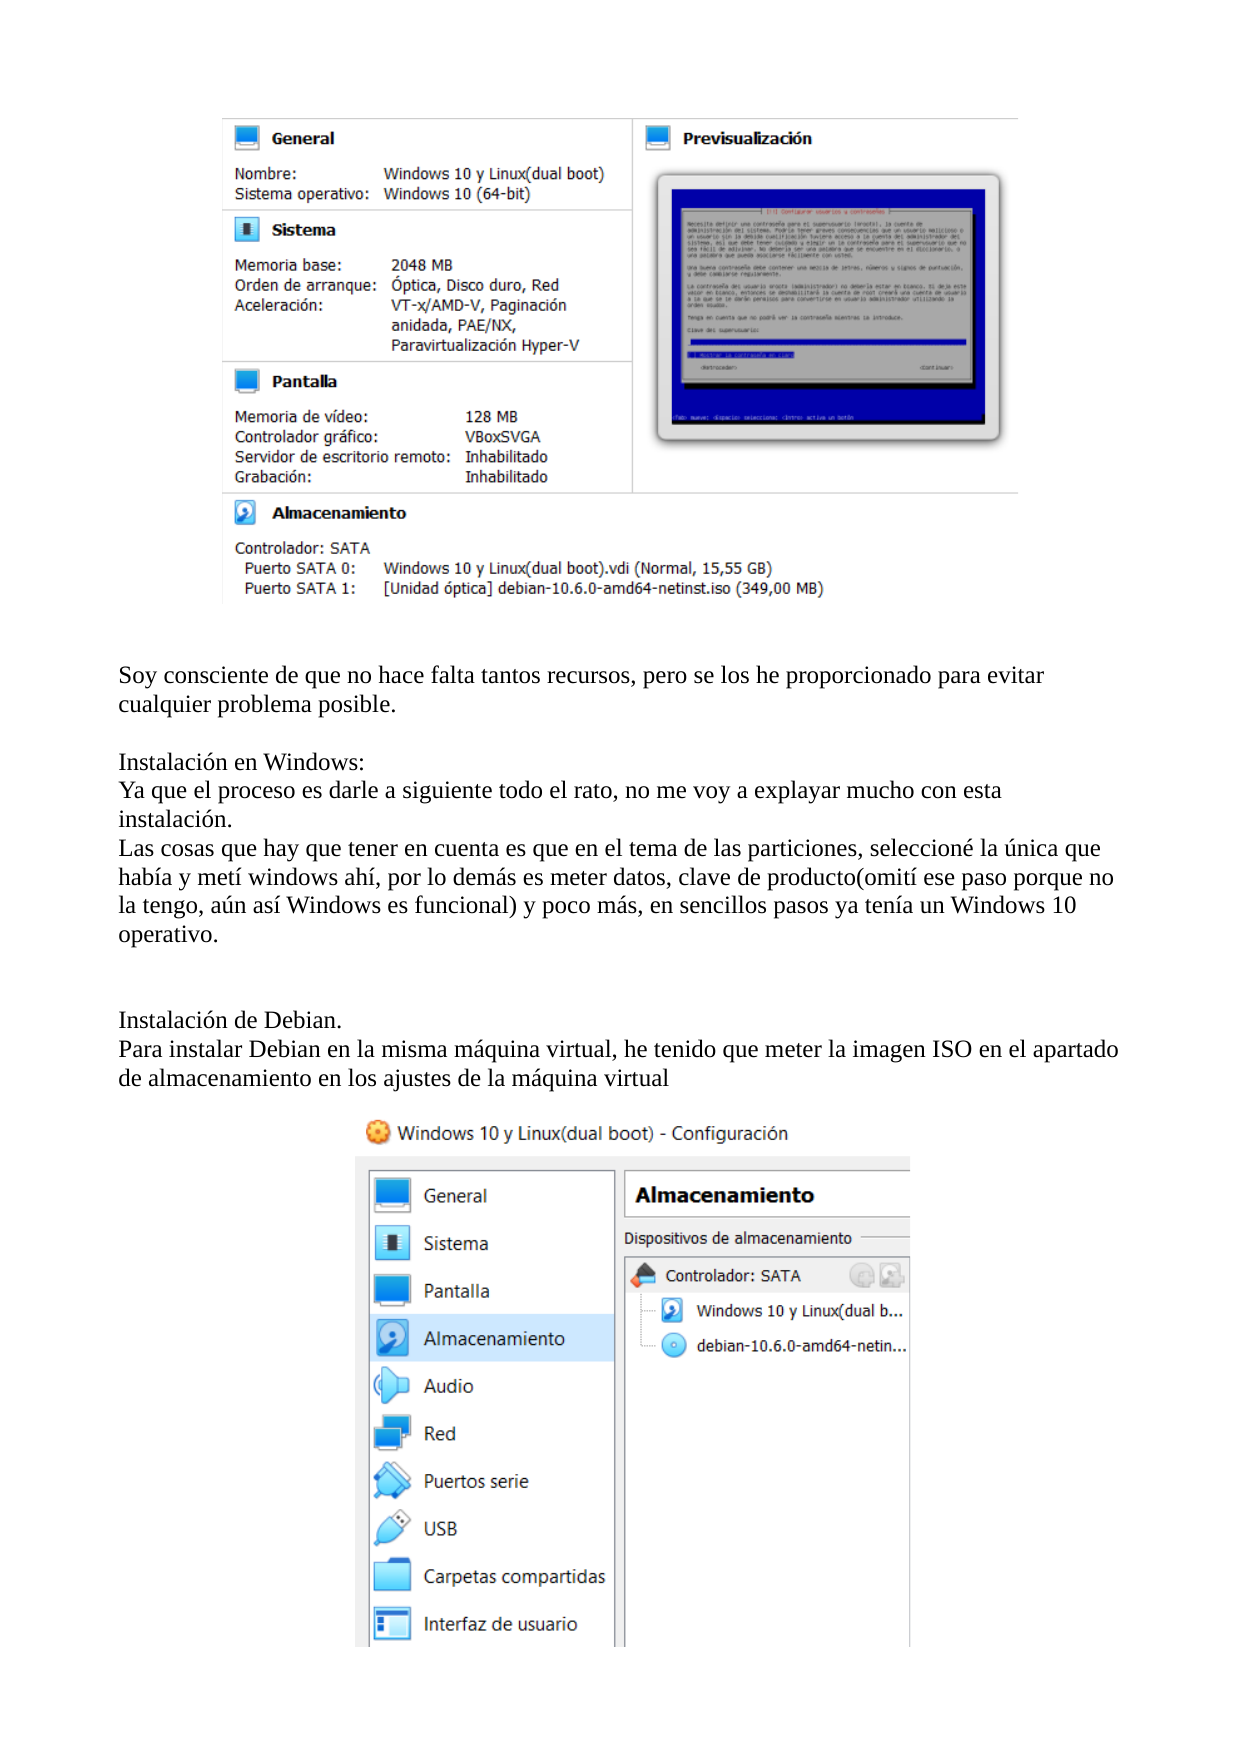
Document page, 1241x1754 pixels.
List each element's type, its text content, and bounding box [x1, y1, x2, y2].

text Soy consciente de que no hace falta tantos recursos, pero se los he proporcionado para evitar cualquier problema posible. [118, 661, 1122, 718]
text Ya que el proceso es darle a siguiente todo el rato, no me voy a explayar mucho con esta instalación. [118, 776, 1122, 833]
text Para instalar Debian en la misma máquina virtual, he tenido que meter la imagen ISO en el apartado de almacenamiento en los ajustes de la máquina virtual [118, 1034, 1122, 1092]
text Instalación de Debian. [118, 1006, 1122, 1034]
picture [222, 118, 1019, 604]
text Instalación en Windows: [118, 747, 1122, 776]
text Las cosas que hay que tener en cuenta es que en el tema de las particiones, seleccioné la única que había y metí windows ahí, por lo demás es meter datos, clave de producto(omití ese paso porque no la tengo, aún así Windows es funcional) y poco más, en sencillos pasos ya tenía un Windows 10 operativo. [118, 833, 1122, 948]
picture [355, 1110, 911, 1647]
